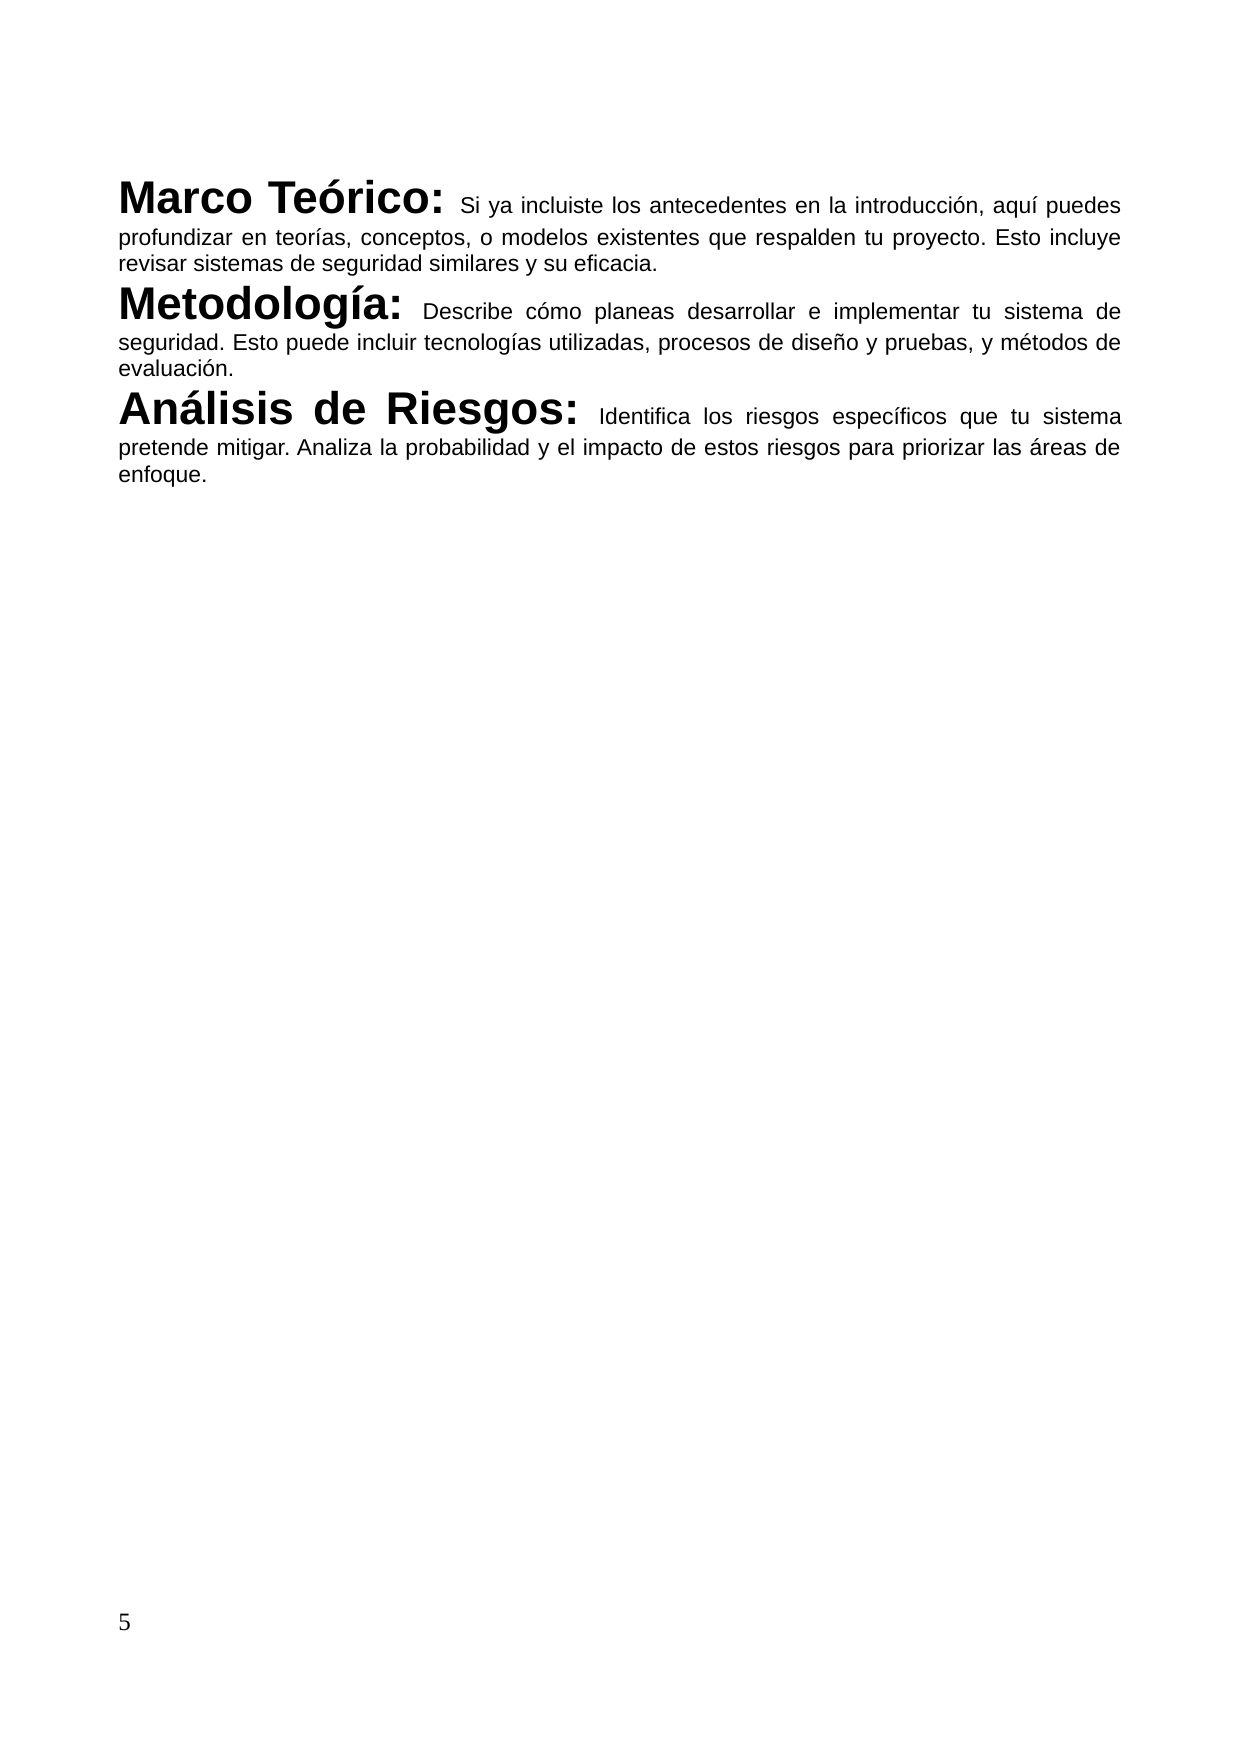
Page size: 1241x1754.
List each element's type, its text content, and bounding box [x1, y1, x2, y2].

text Marco Teórico: Si ya incluiste los antecedentes en la introducción, aquí puedes profundizar en teorías, conceptos, o modelos existentes que respalden tu proyecto. Esto incluye revisar sistemas de seguridad similares y su eficacia. [118, 171, 1122, 276]
text Metodología: Describe cómo planeas desarrollar e implementar tu sistema de seguridad. Esto puede incluir tecnologías utilizadas, procesos de diseño y pruebas, y métodos de evaluación. [118, 276, 1122, 382]
text Análisis de Riesgos: Identifica los riesgos específicos que tu sistema pretende mitigar. Analiza la probabilidad y el impacto de estos riesgos para priorizar las áreas de enfoque. [118, 382, 1122, 487]
